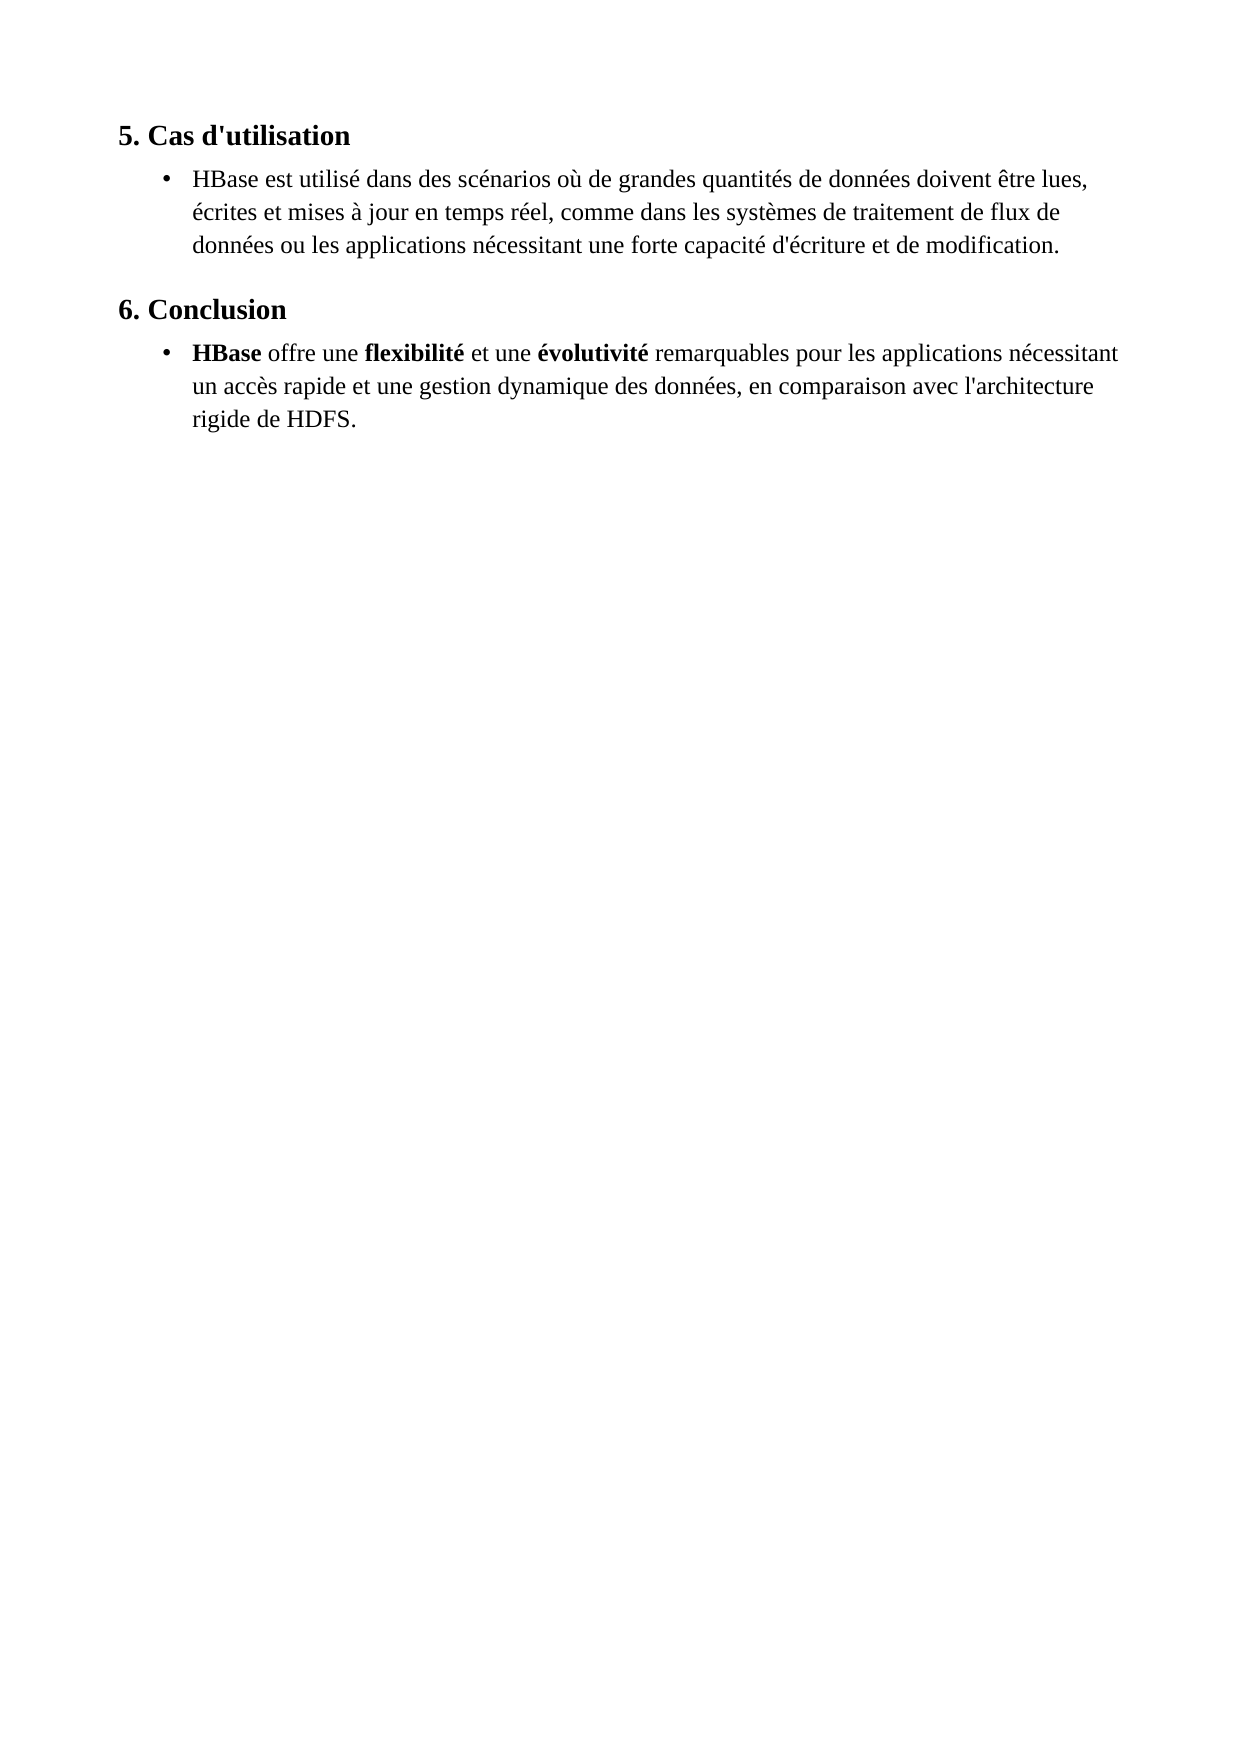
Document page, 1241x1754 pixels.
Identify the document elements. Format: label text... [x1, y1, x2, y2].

list HBase est utilisé dans des scénarios où de grandes quantités de données doivent être lues, écrites et mises à jour en temps réel, comme dans les systèmes de traitement de flux de données ou les applications nécessitant une forte capacité d'écriture et de modification. [162, 164, 1122, 259]
subtitle 5. Cas d'utilisation [118, 118, 1122, 152]
list HBase offre une flexibilité et une évolutivité remarquables pour les applications nécessitant un accès rapide et une gestion dynamique des données, en comparaison avec l'architecture rigide de HDFS. [162, 338, 1122, 433]
subtitle 6. Conclusion [118, 292, 1122, 326]
